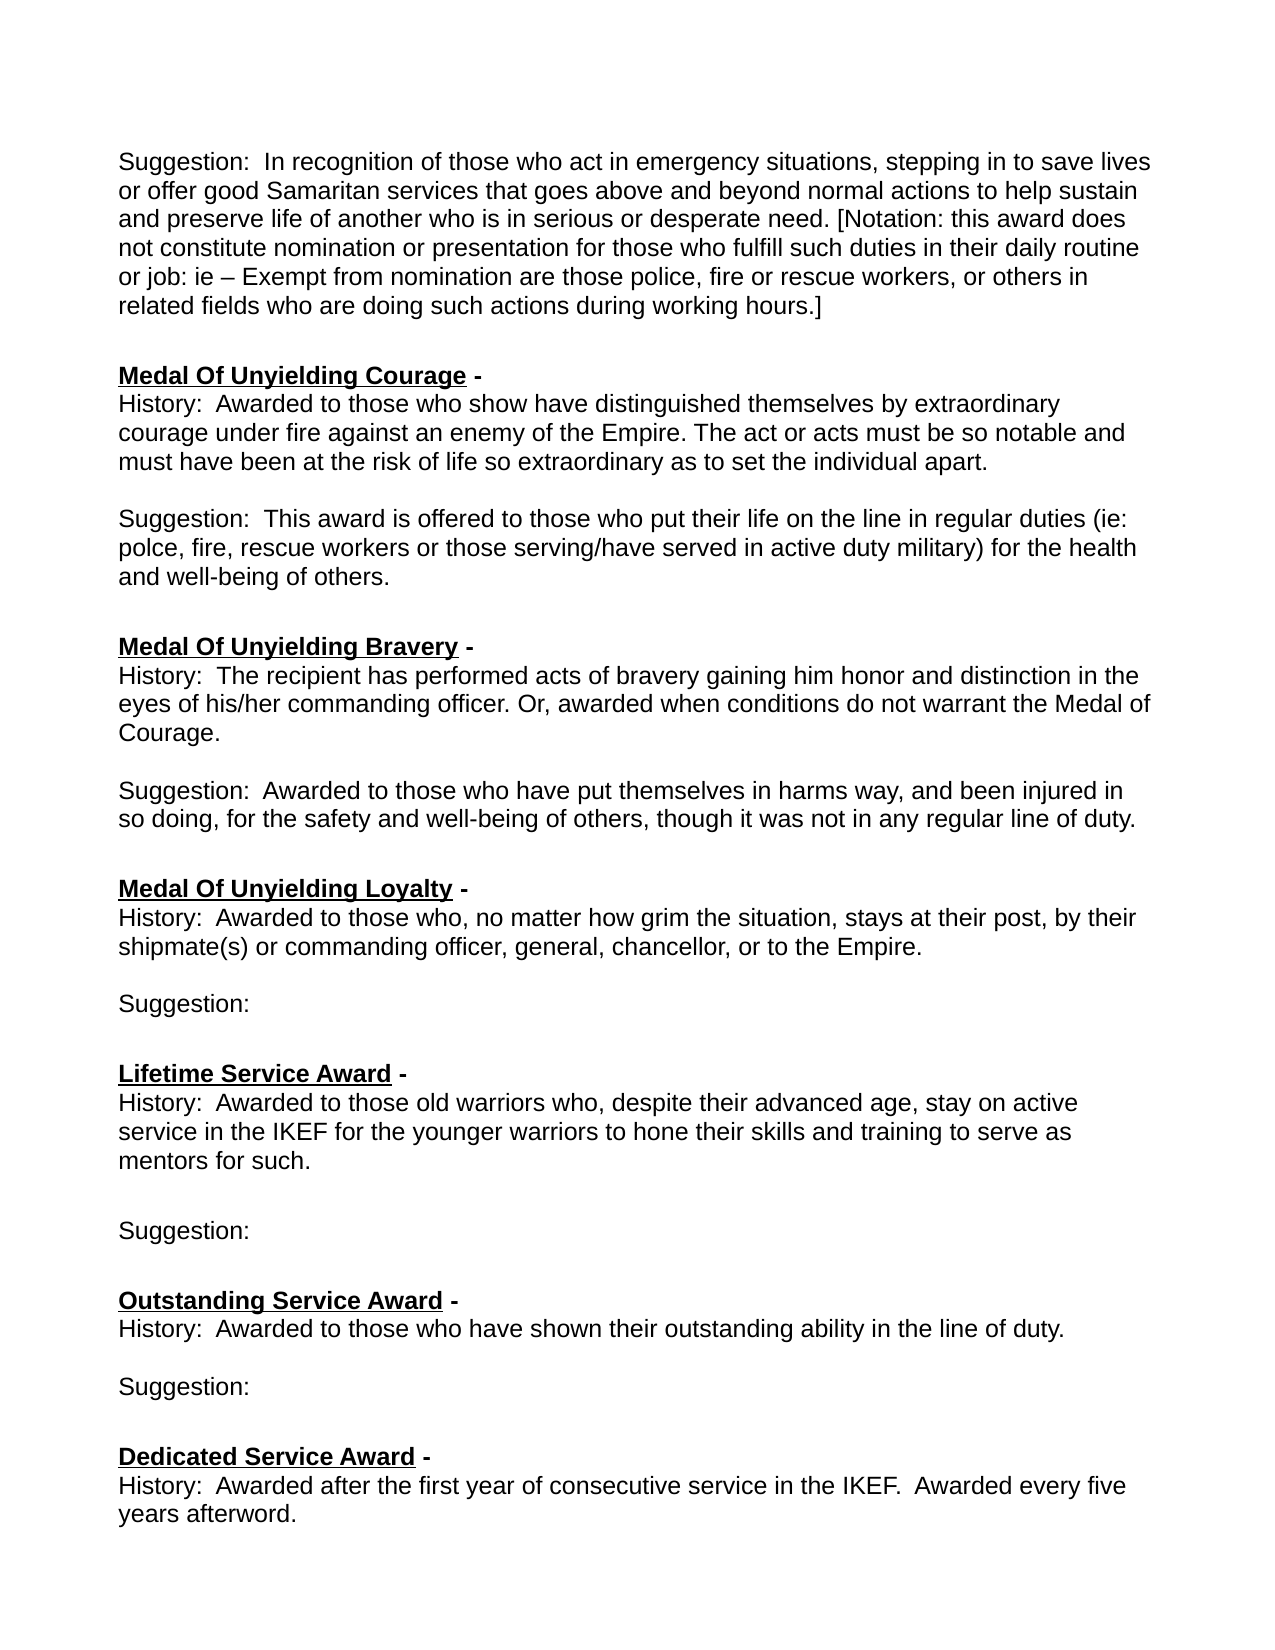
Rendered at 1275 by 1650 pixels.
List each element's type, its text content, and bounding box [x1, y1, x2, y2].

text History: Awarded after the first year of consecutive service in the IKEF. Awarded every five years afterword. [118, 1471, 1157, 1528]
text Suggestion: In recognition of those who act in emergency situations, stepping in to save lives or offer good Samaritan services that goes above and beyond normal actions to help sustain and preserve life of another who is in serious or desperate need. [Notation: this award does not constitute nomination or presentation for those who fulfill such duties in their daily routine or job: ie – Exempt from nomination are those police, fire or rescue workers, or others in related fields who are doing such actions during working hours.] [118, 118, 1157, 348]
text History: Awarded to those who, no matter how grim the situation, stays at their post, by their shipmate(s) or commanding officer, general, chancellor, or to the Empire. Suggestion: [118, 903, 1157, 1047]
text Medal Of Unyielding Bravery - [118, 632, 1157, 661]
text Lifetime Service Award - [118, 1059, 1157, 1088]
text History: The recipient has performed acts of bravery gaining him honor and distinction in the eyes of his/her commanding officer. Or, awarded when conditions do not warrant the Medal of Courage. Suggestion: Awarded to those who have put themselves in harms way, and been injured in so doing, for the safety and well-being of others, though it was not in any regular line of duty. [118, 661, 1157, 862]
text History: Awarded to those old warriors who, despite their advanced age, stay on active service in the IKEF for the younger warriors to hone their skills and training to serve as mentors for such. [118, 1088, 1157, 1203]
text Suggestion: [118, 1216, 1157, 1273]
text History: Awarded to those who show have distinguished themselves by extraordinary courage under fire against an enemy of the Empire. The act or acts must be so notable and must have been at the risk of life so extraordinary as to set the individual apart. Suggestion: This award is offered to those who put their life on the line in regular duties (ie: polce, fire, rescue workers or those serving/have served in active duty military) for the health and well-being of others. [118, 389, 1157, 619]
text Outstanding Service Award - [118, 1286, 1157, 1314]
text Medal Of Unyielding Loyalty - [118, 874, 1157, 903]
text History: Awarded to those who have shown their outstanding ability in the line of duty. Suggestion: [118, 1314, 1157, 1429]
text Medal Of Unyielding Courage - [118, 361, 1157, 389]
text Dedicated Service Award - [118, 1442, 1157, 1471]
